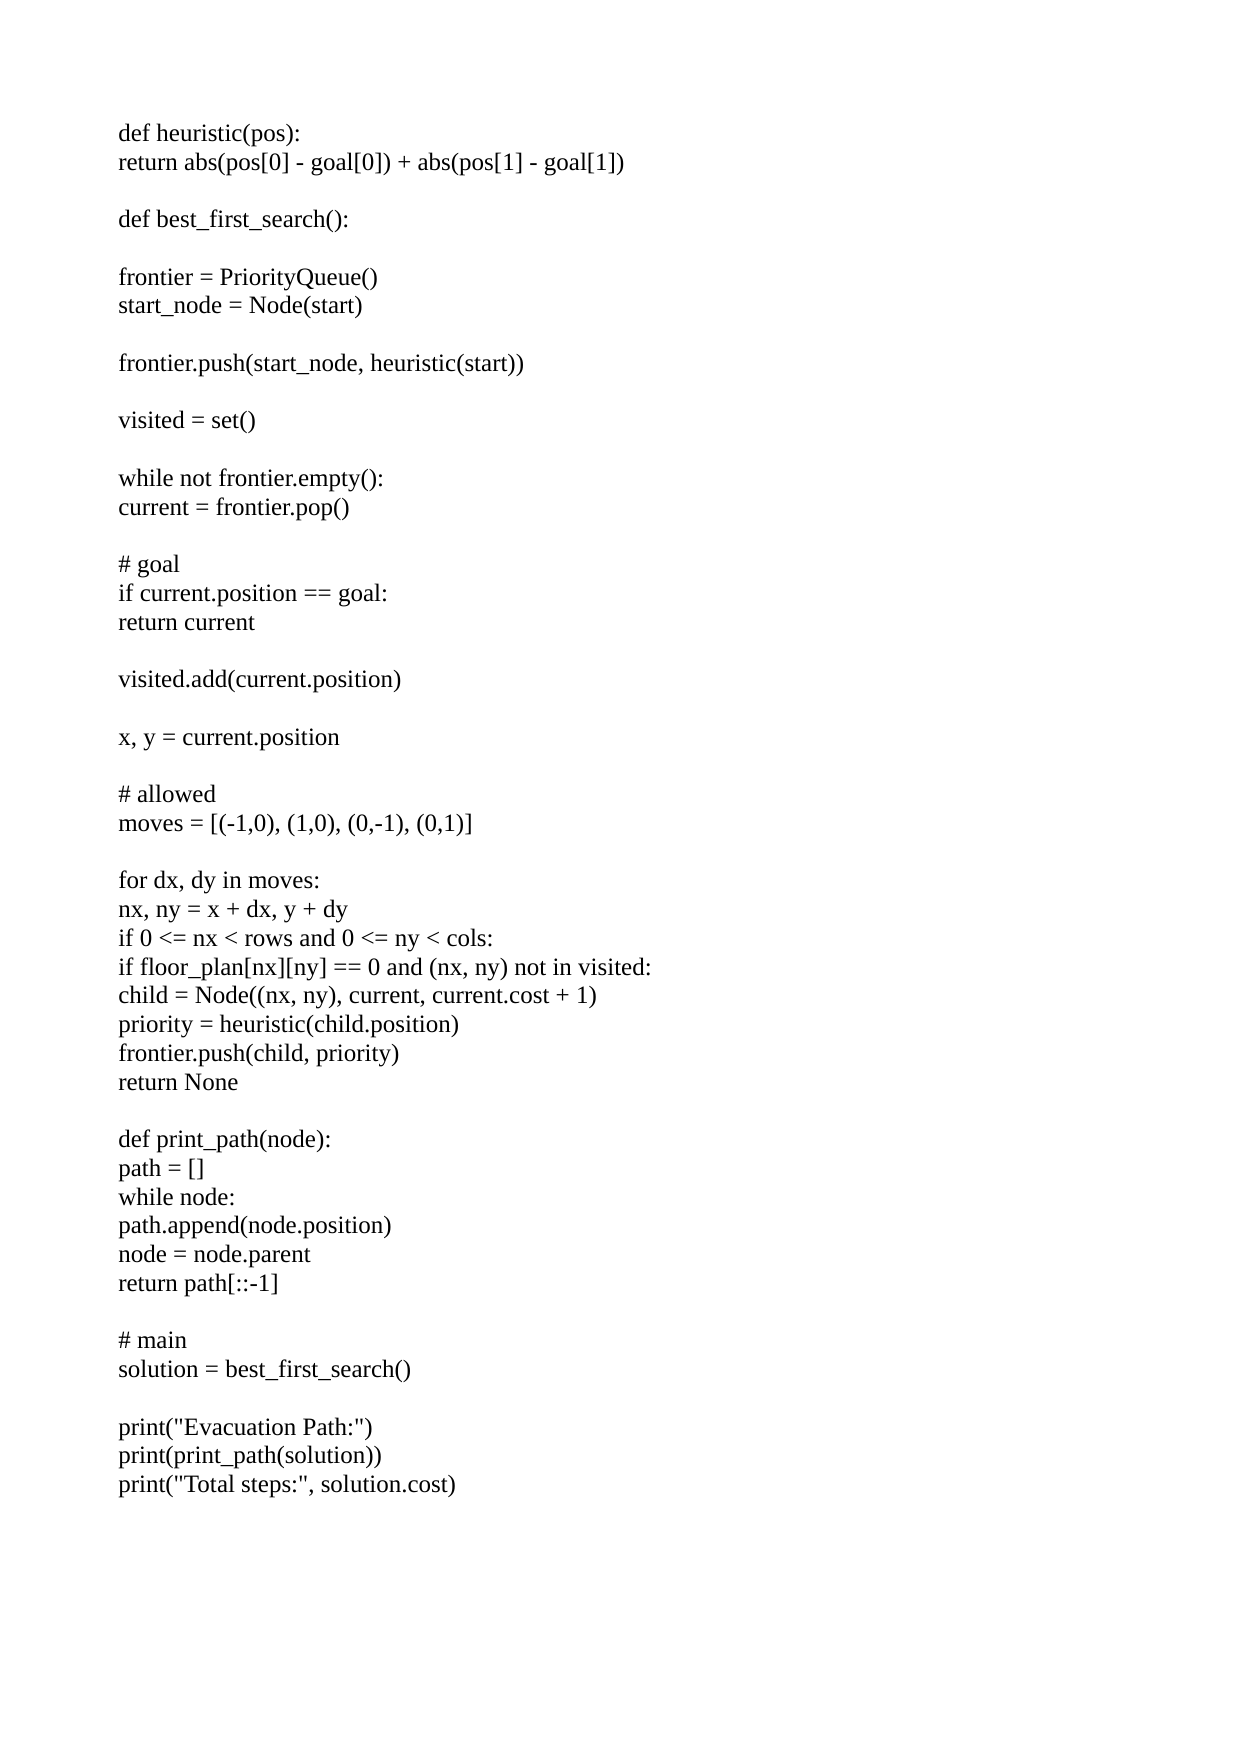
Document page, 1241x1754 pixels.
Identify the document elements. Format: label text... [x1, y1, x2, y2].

text solution = best_first_search() [118, 1354, 1122, 1383]
text visited.add(current.position) [118, 664, 1122, 693]
text # main [118, 1326, 1122, 1354]
text path = [] [118, 1153, 1122, 1182]
text current = frontier.pop() [118, 492, 1122, 521]
text start_node = Node(start) [118, 291, 1122, 319]
text frontier.push(start_node, heuristic(start)) [118, 348, 1122, 377]
text while not frontier.empty(): [118, 463, 1122, 492]
text return None [118, 1067, 1122, 1096]
text print("Total steps:", solution.cost) [118, 1469, 1122, 1498]
text node = node.parent [118, 1239, 1122, 1268]
text def heuristic(pos): [118, 118, 1122, 147]
text child = Node((nx, ny), current, current.cost + 1) [118, 981, 1122, 1009]
text if 0 <= nx < rows and 0 <= ny < cols: [118, 923, 1122, 952]
text return current [118, 607, 1122, 636]
text # goal [118, 549, 1122, 578]
text print(print_path(solution)) [118, 1441, 1122, 1469]
text frontier.push(child, priority) [118, 1038, 1122, 1067]
text print("Evacuation Path:") [118, 1412, 1122, 1441]
text priority = heuristic(child.position) [118, 1009, 1122, 1038]
text x, y = current.position [118, 722, 1122, 751]
text while node: [118, 1182, 1122, 1211]
text def print_path(node): [118, 1124, 1122, 1153]
text moves = [(-1,0), (1,0), (0,-1), (0,1)] [118, 808, 1122, 837]
text for dx, dy in moves: [118, 866, 1122, 894]
text frontier = PriorityQueue() [118, 262, 1122, 291]
text def best_first_search(): [118, 204, 1122, 233]
text return path[::-1] [118, 1268, 1122, 1297]
text path.append(node.position) [118, 1211, 1122, 1239]
text nx, ny = x + dx, y + dy [118, 894, 1122, 923]
text visited = set() [118, 406, 1122, 434]
text if current.position == goal: [118, 578, 1122, 607]
text # allowed [118, 779, 1122, 808]
text return abs(pos[0] - goal[0]) + abs(pos[1] - goal[1]) [118, 147, 1122, 176]
text if floor_plan[nx][ny] == 0 and (nx, ny) not in visited: [118, 952, 1122, 981]
